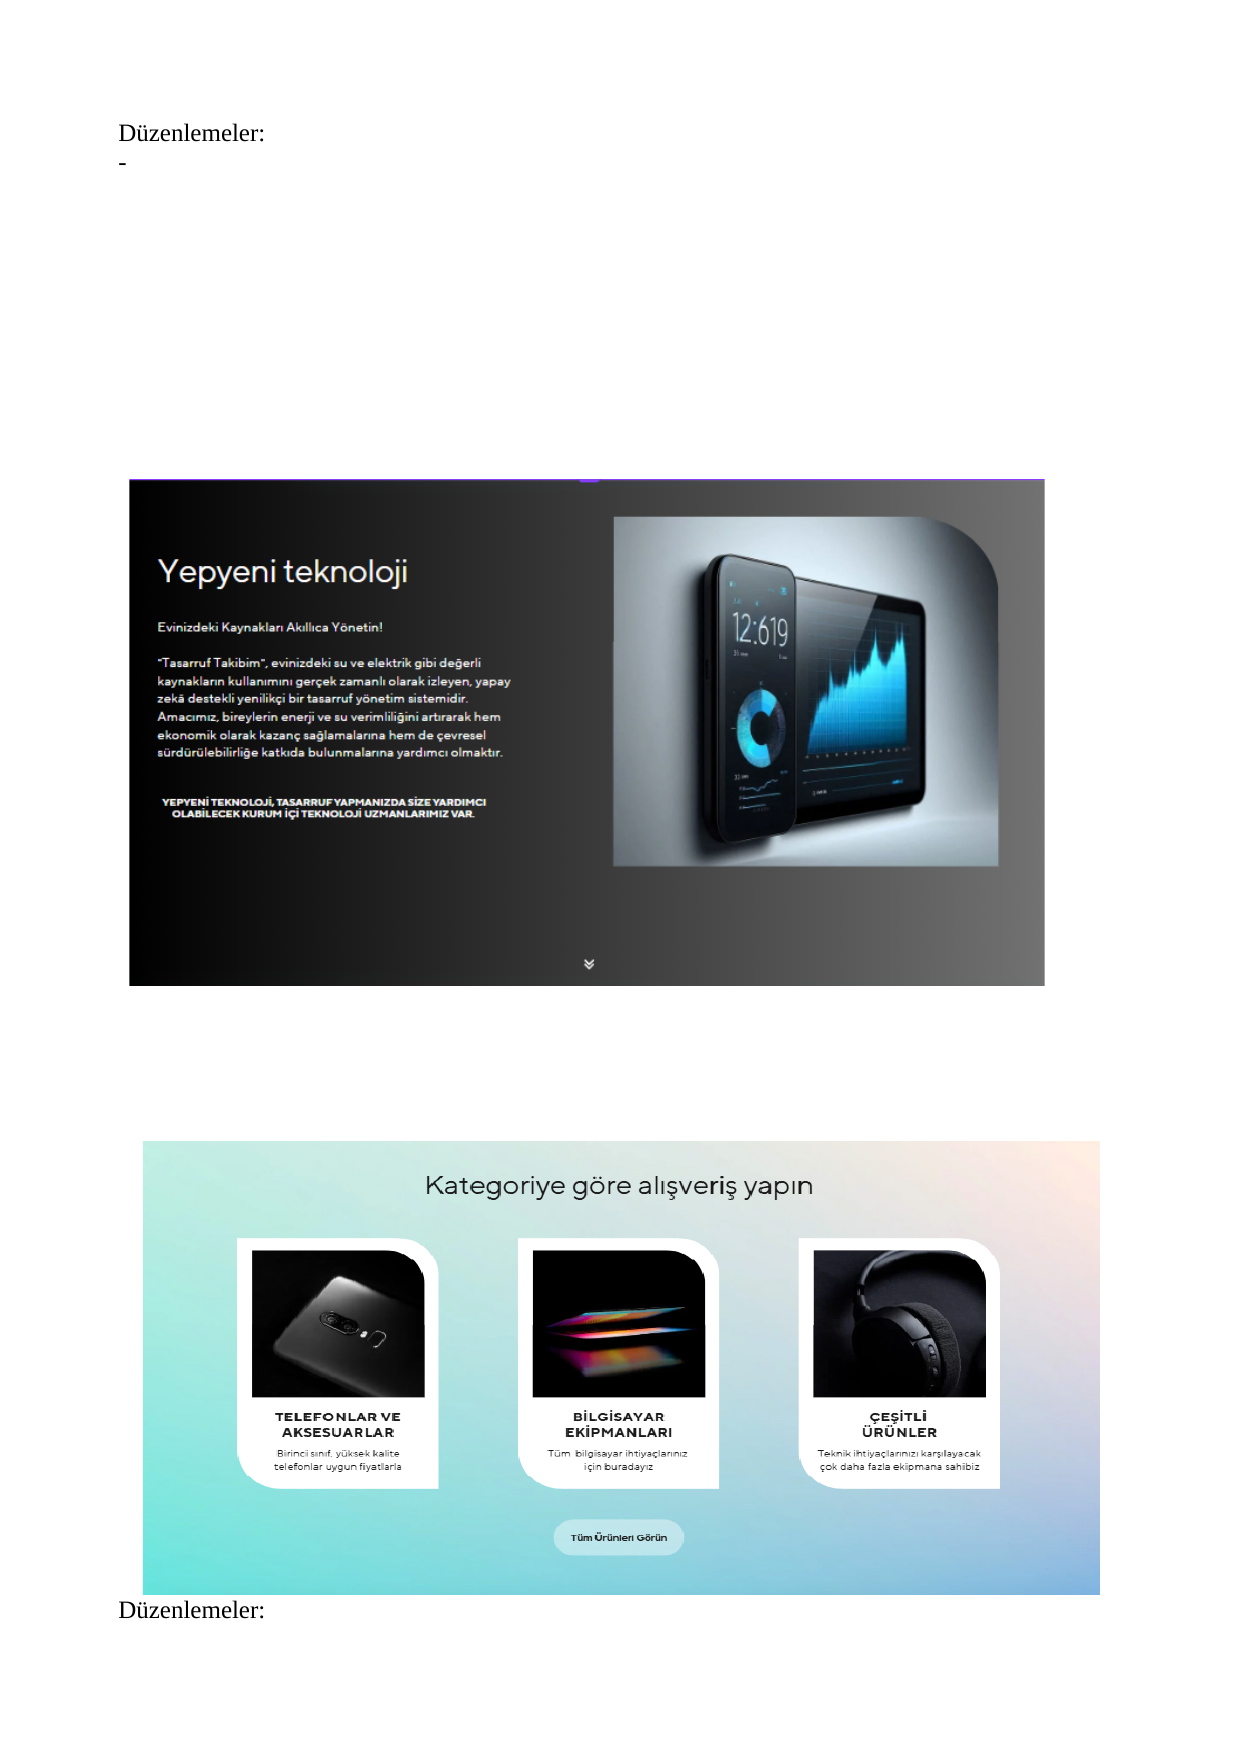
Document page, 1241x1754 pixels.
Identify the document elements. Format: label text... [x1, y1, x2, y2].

text Düzenlemeler: [118, 1153, 1122, 1624]
text Düzenlemeler: [118, 118, 1122, 147]
text - [118, 147, 1122, 176]
